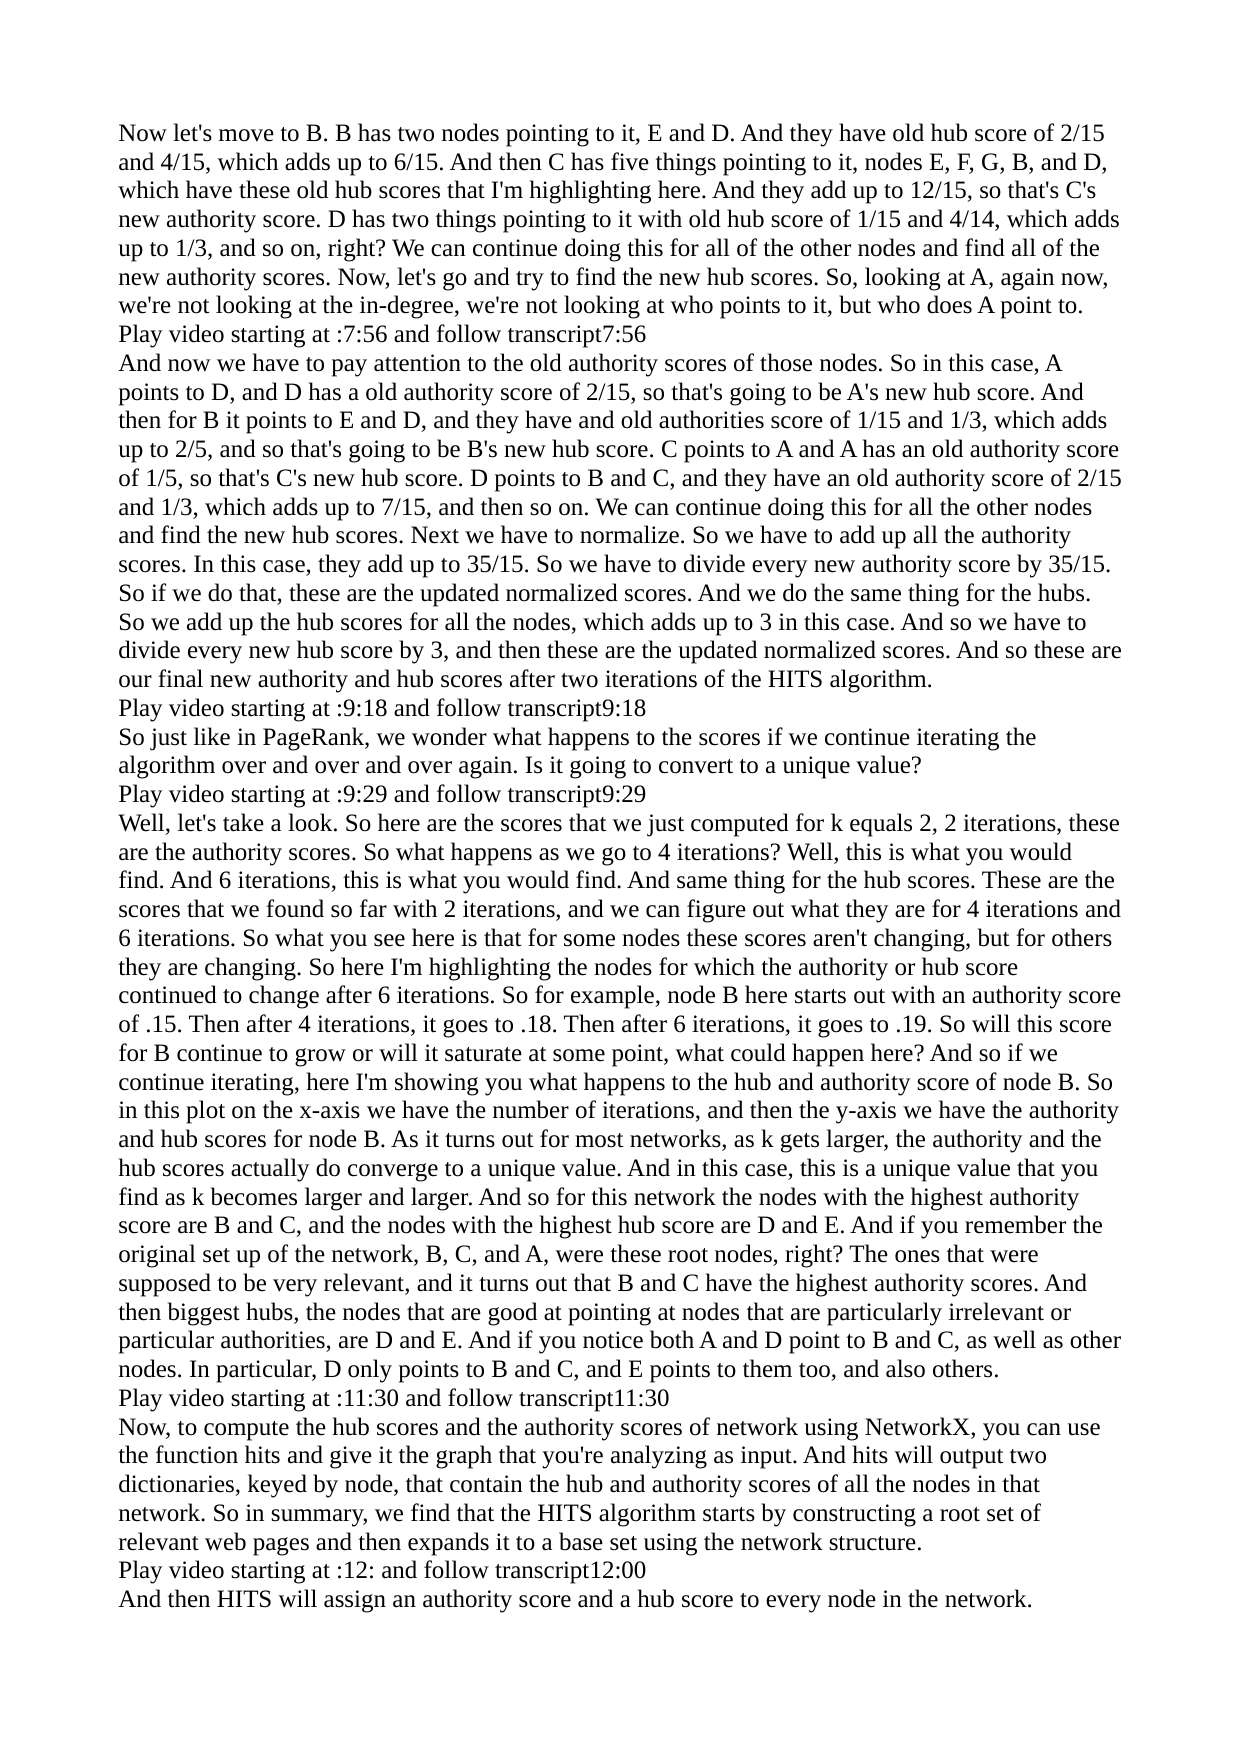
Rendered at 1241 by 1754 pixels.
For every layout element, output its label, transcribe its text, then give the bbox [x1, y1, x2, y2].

text And then HITS will assign an authority score and a hub score to every node in the network. [118, 1584, 1122, 1613]
text Play video starting at :9:29 and follow transcript9:29 [118, 779, 1122, 808]
text Play video starting at :11:30 and follow transcript11:30 [118, 1383, 1122, 1412]
text Now, to compute the hub scores and the authority scores of network using NetworkX, you can use the function hits and give it the graph that you're analyzing as input. And hits will output two dictionaries, keyed by node, that contain the hub and authority scores of all the nodes in that network. So in summary, we find that the HITS algorithm starts by constructing a root set of relevant web pages and then expands it to a base set using the network structure. [118, 1412, 1122, 1556]
text Now let's move to B. B has two nodes pointing to it, E and D. And they have old hub score of 2/15 and 4/15, which adds up to 6/15. And then C has five things pointing to it, nodes E, F, G, B, and D, which have these old hub scores that I'm highlighting here. And they add up to 12/15, so that's C's new authority score. D has two things pointing to it with old hub score of 1/15 and 4/14, which adds up to 1/3, and so on, right? We can continue doing this for all of the other nodes and find all of the new authority scores. Now, let's go and try to find the new hub scores. So, looking at A, again now, we're not looking at the in-degree, we're not looking at who points to it, but who does A point to. [118, 118, 1122, 319]
text Play video starting at :12: and follow transcript12:00 [118, 1556, 1122, 1584]
text So just like in PageRank, we wonder what happens to the scores if we continue iterating the algorithm over and over and over again. Is it going to convert to a unique value? [118, 722, 1122, 779]
text And now we have to pay attention to the old authority scores of those nodes. So in this case, A points to D, and D has a old authority score of 2/15, so that's going to be A's new hub score. And then for B it points to E and D, and they have and old authorities score of 1/15 and 1/3, which adds up to 2/5, and so that's going to be B's new hub score. C points to A and A has an old authority score of 1/5, so that's C's new hub score. D points to B and C, and they have an old authority score of 2/15 and 1/3, which adds up to 7/15, and then so on. We can continue doing this for all the other nodes and find the new hub scores. Next we have to normalize. So we have to add up all the authority scores. In this case, they add up to 35/15. So we have to divide every new authority score by 35/15. So if we do that, these are the updated normalized scores. And we do the same thing for the hubs. So we add up the hub scores for all the nodes, which adds up to 3 in this case. And so we have to divide every new hub score by 3, and then these are the updated normalized scores. And so these are our final new authority and hub scores after two iterations of the HITS algorithm. [118, 348, 1122, 693]
text Well, let's take a look. So here are the scores that we just computed for k equals 2, 2 iterations, these are the authority scores. So what happens as we go to 4 iterations? Well, this is what you would find. And 6 iterations, this is what you would find. And same thing for the hub scores. These are the scores that we found so far with 2 iterations, and we can figure out what they are for 4 iterations and 6 iterations. So what you see here is that for some nodes these scores aren't changing, but for others they are changing. So here I'm highlighting the nodes for which the authority or hub score continued to change after 6 iterations. So for example, node B here starts out with an authority score of .15. Then after 4 iterations, it goes to .18. Then after 6 iterations, it goes to .19. So will this score for B continue to grow or will it saturate at some point, what could happen here? And so if we continue iterating, here I'm showing you what happens to the hub and authority score of node B. So in this plot on the x-axis we have the number of iterations, and then the y-axis we have the authority and hub scores for node B. As it turns out for most networks, as k gets larger, the authority and the hub scores actually do converge to a unique value. And in this case, this is a unique value that you find as k becomes larger and larger. And so for this network the nodes with the highest authority score are B and C, and the nodes with the highest hub score are D and E. And if you remember the original set up of the network, B, C, and A, were these root nodes, right? The ones that were supposed to be very relevant, and it turns out that B and C have the highest authority scores. And then biggest hubs, the nodes that are good at pointing at nodes that are particularly irrelevant or particular authorities, are D and E. And if you notice both A and D point to B and C, as well as other nodes. In particular, D only points to B and C, and E points to them too, and also others. [118, 808, 1122, 1383]
text Play video starting at :7:56 and follow transcript7:56 [118, 319, 1122, 348]
text Play video starting at :9:18 and follow transcript9:18 [118, 693, 1122, 722]
